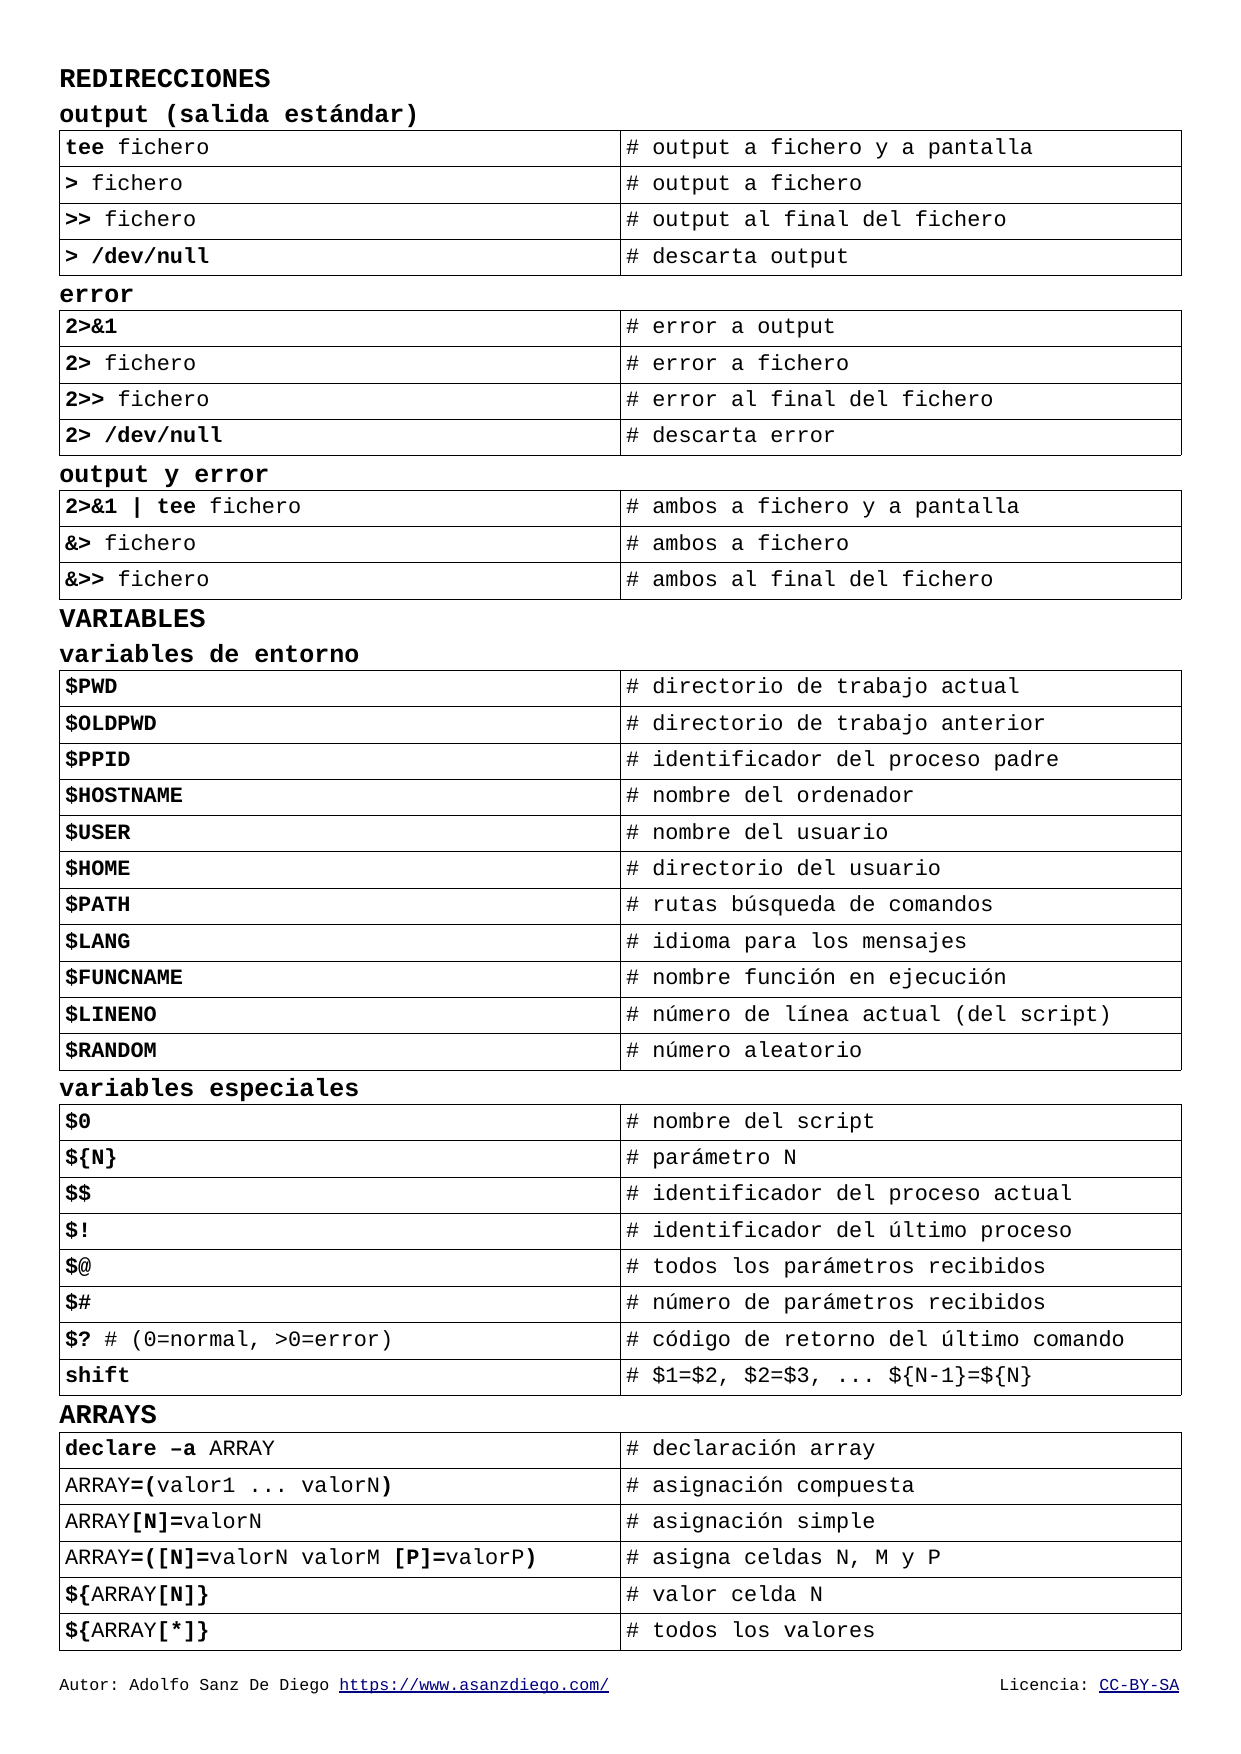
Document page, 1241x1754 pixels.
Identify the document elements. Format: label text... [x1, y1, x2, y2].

table_cell # todos los parámetros recibidos [621, 1250, 1181, 1286]
table_cell # $1=$2, $2=$3, ... ${N-1}=${N} [621, 1360, 1181, 1395]
table_cell $FUNCNAME [60, 962, 620, 997]
subtitle error [59, 281, 1181, 310]
table_cell # directorio de trabajo anterior [621, 707, 1181, 742]
table_cell # nombre del usuario [621, 816, 1181, 851]
table_header $0 [60, 1105, 620, 1140]
table_cell # descarta error [621, 420, 1181, 455]
table_cell 2> fichero [60, 347, 620, 382]
table_cell # idioma para los mensajes [621, 925, 1181, 961]
table_cell ARRAY=(valor1 ... valorN) [60, 1469, 620, 1504]
table_cell # número de parámetros recibidos [621, 1287, 1181, 1322]
table_cell $# [60, 1287, 620, 1322]
table_cell > fichero [60, 167, 620, 203]
table_cell $LINENO [60, 998, 620, 1033]
table_cell 2> /dev/null [60, 420, 620, 455]
table_header # error a output [621, 311, 1181, 346]
table_header 2>&1 | tee fichero [60, 491, 620, 526]
table_cell # asignación compuesta [621, 1469, 1181, 1504]
table_cell &> fichero [60, 527, 620, 562]
table_cell $@ [60, 1250, 620, 1286]
table_cell $OLDPWD [60, 707, 620, 742]
table_cell # output a fichero [621, 167, 1181, 203]
table_cell $RANDOM [60, 1034, 620, 1069]
table_cell ${ARRAY[N]} [60, 1578, 620, 1613]
table_cell shift [60, 1360, 620, 1395]
table_cell # nombre función en ejecución [621, 962, 1181, 997]
table_cell >> fichero [60, 204, 620, 239]
table_header # directorio de trabajo actual [621, 671, 1181, 706]
table_cell # ambos al final del fichero [621, 563, 1181, 599]
subtitle Redirecciones [59, 65, 1181, 96]
table_cell $PATH [60, 889, 620, 924]
table_cell # todos los valores [621, 1614, 1181, 1650]
table_cell $USER [60, 816, 620, 851]
table_cell # identificador del proceso actual [621, 1178, 1181, 1213]
subtitle variables de entorno [59, 641, 1181, 670]
table_cell # número de línea actual (del script) [621, 998, 1181, 1033]
table_header tee fichero [60, 131, 620, 166]
table_cell # código de retorno del último comando [621, 1323, 1181, 1358]
table_cell ${N} [60, 1141, 620, 1177]
subtitle Arrays [59, 1401, 1181, 1432]
table_cell $HOSTNAME [60, 780, 620, 815]
table_cell # directorio del usuario [621, 852, 1181, 888]
table_cell # parámetro N [621, 1141, 1181, 1177]
table_cell $LANG [60, 925, 620, 961]
table_cell $$ [60, 1178, 620, 1213]
table_cell $PPID [60, 744, 620, 779]
table_cell # error a fichero [621, 347, 1181, 382]
table_cell ARRAY[N]=valorN [60, 1505, 620, 1541]
table_cell # rutas búsqueda de comandos [621, 889, 1181, 924]
table_cell $! [60, 1214, 620, 1249]
table_cell # ambos a fichero [621, 527, 1181, 562]
table_cell &>> fichero [60, 563, 620, 599]
table_cell # identificador del proceso padre [621, 744, 1181, 779]
table_cell > /dev/null [60, 240, 620, 275]
table_cell # descarta output [621, 240, 1181, 275]
table_cell $HOME [60, 852, 620, 888]
subtitle output (salida estándar) [59, 102, 1181, 130]
table_cell # asigna celdas N, M y P [621, 1542, 1181, 1577]
table_cell # identificador del último proceso [621, 1214, 1181, 1249]
table_header # output a fichero y a pantalla [621, 131, 1181, 166]
table_header # declaración array [621, 1433, 1181, 1468]
subtitle output y error [59, 461, 1181, 489]
table_cell ${ARRAY[*]} [60, 1614, 620, 1650]
table_cell # número aleatorio [621, 1034, 1181, 1069]
table_header declare –a ARRAY [60, 1433, 620, 1468]
subtitle Variables [59, 605, 1181, 635]
subtitle variables especiales [59, 1076, 1181, 1104]
table_header # nombre del script [621, 1105, 1181, 1140]
table_header 2>&1 [60, 311, 620, 346]
table_cell # valor celda N [621, 1578, 1181, 1613]
table_cell ARRAY=([N]=valorN valorM [P]=valorP) [60, 1542, 620, 1577]
table_cell # error al final del fichero [621, 384, 1181, 419]
table_cell 2>> fichero [60, 384, 620, 419]
table_cell # nombre del ordenador [621, 780, 1181, 815]
table_header # ambos a fichero y a pantalla [621, 491, 1181, 526]
table_cell # output al final del fichero [621, 204, 1181, 239]
table_header $PWD [60, 671, 620, 706]
table_cell # asignación simple [621, 1505, 1181, 1541]
table_cell $? # (0=normal, >0=error) [60, 1323, 620, 1358]
